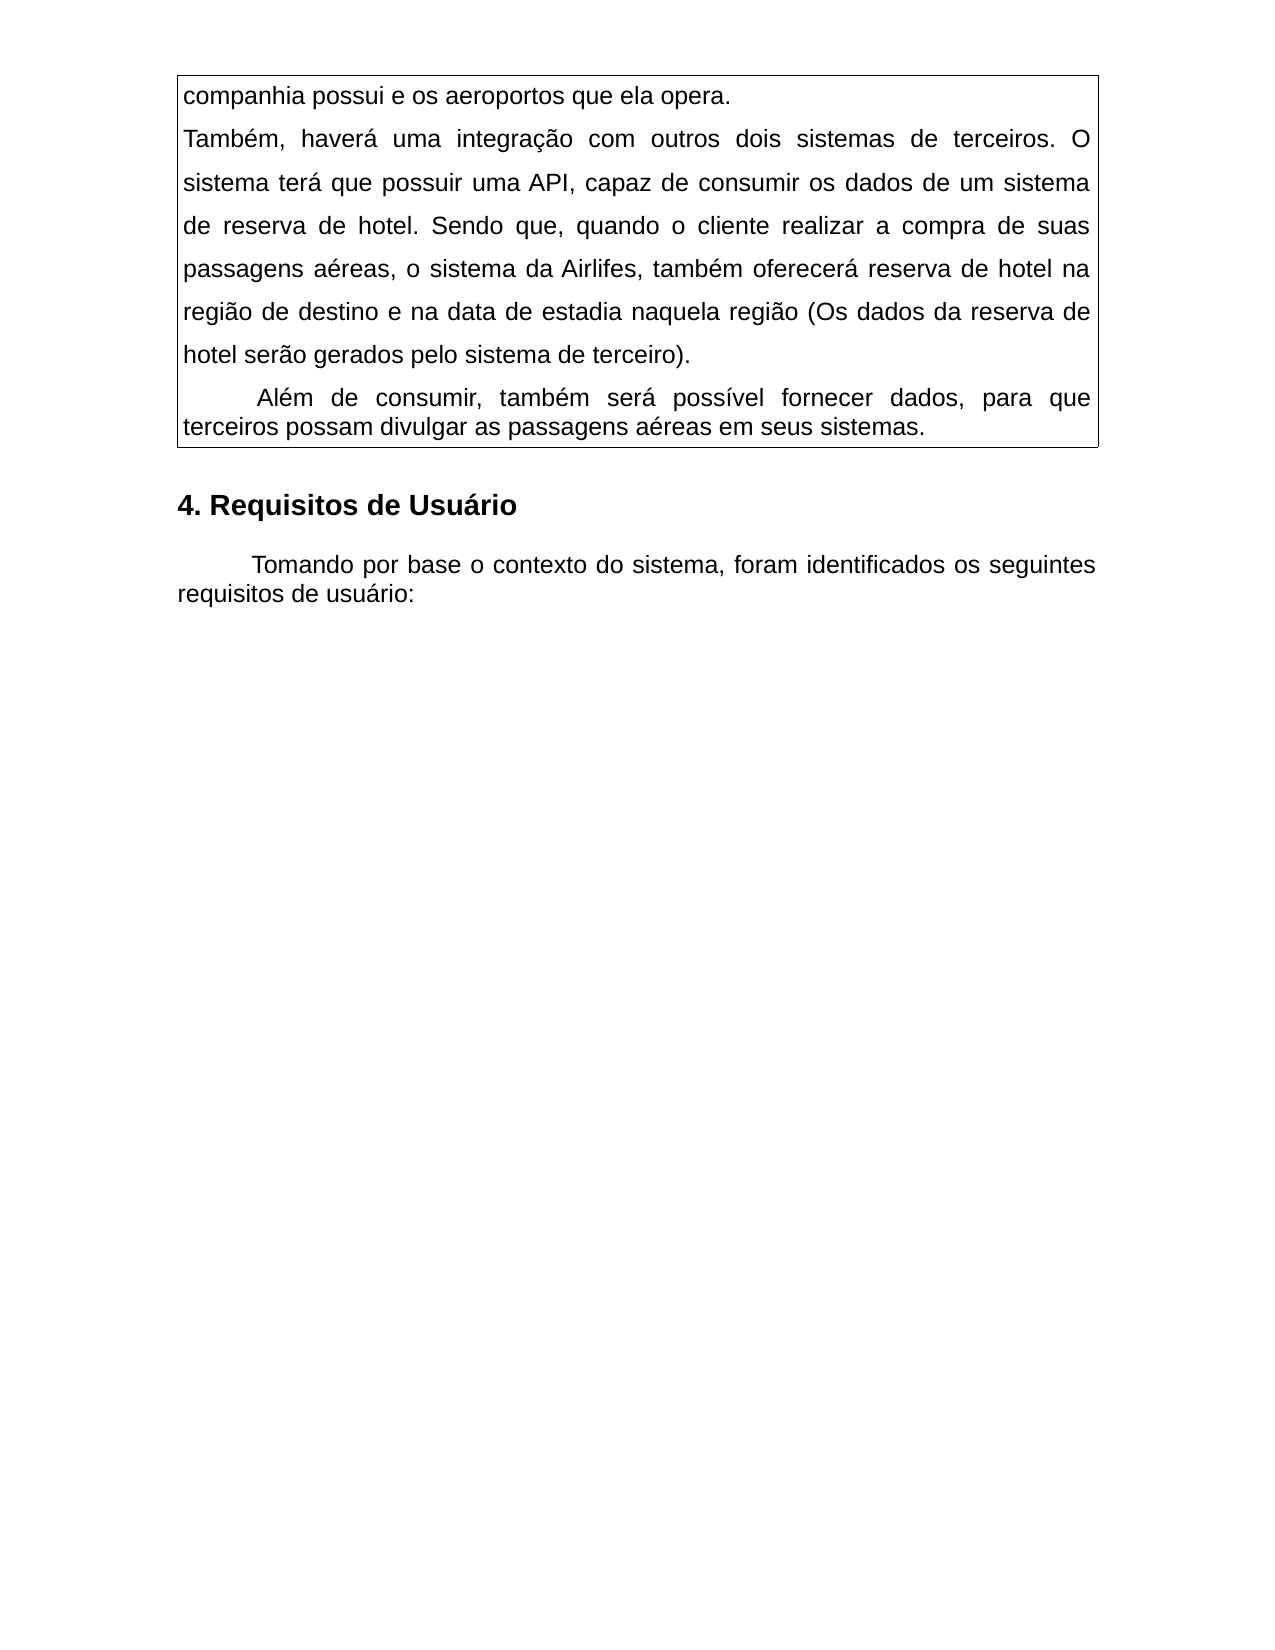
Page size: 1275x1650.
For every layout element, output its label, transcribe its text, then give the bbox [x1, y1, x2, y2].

text Tomando por base o contexto do sistema, foram identificados os seguintes requisitos de usuário: [177, 550, 1098, 608]
text 4. Requisitos de Usuário [177, 488, 1098, 522]
table_cell companhia possui e os aeroportos que ela opera. Também, haverá uma integração com outros dois sistemas de terceiros. O sistema terá que possuir uma API, capaz de consumir os dados de um sistema de reserva de hotel. Sendo que, quando o cliente realizar a compra de suas passagens aéreas, o sistema da Airlifes, também oferecerá reserva de hotel na região de destino e na data de estadia naquela região (Os dados da reserva de hotel serão gerados pelo sistema de terceiro). Além de consumir, também será possível fornecer dados, para que terceiros possam divulgar as passagens aéreas em seus sistemas. [178, 76, 1098, 446]
